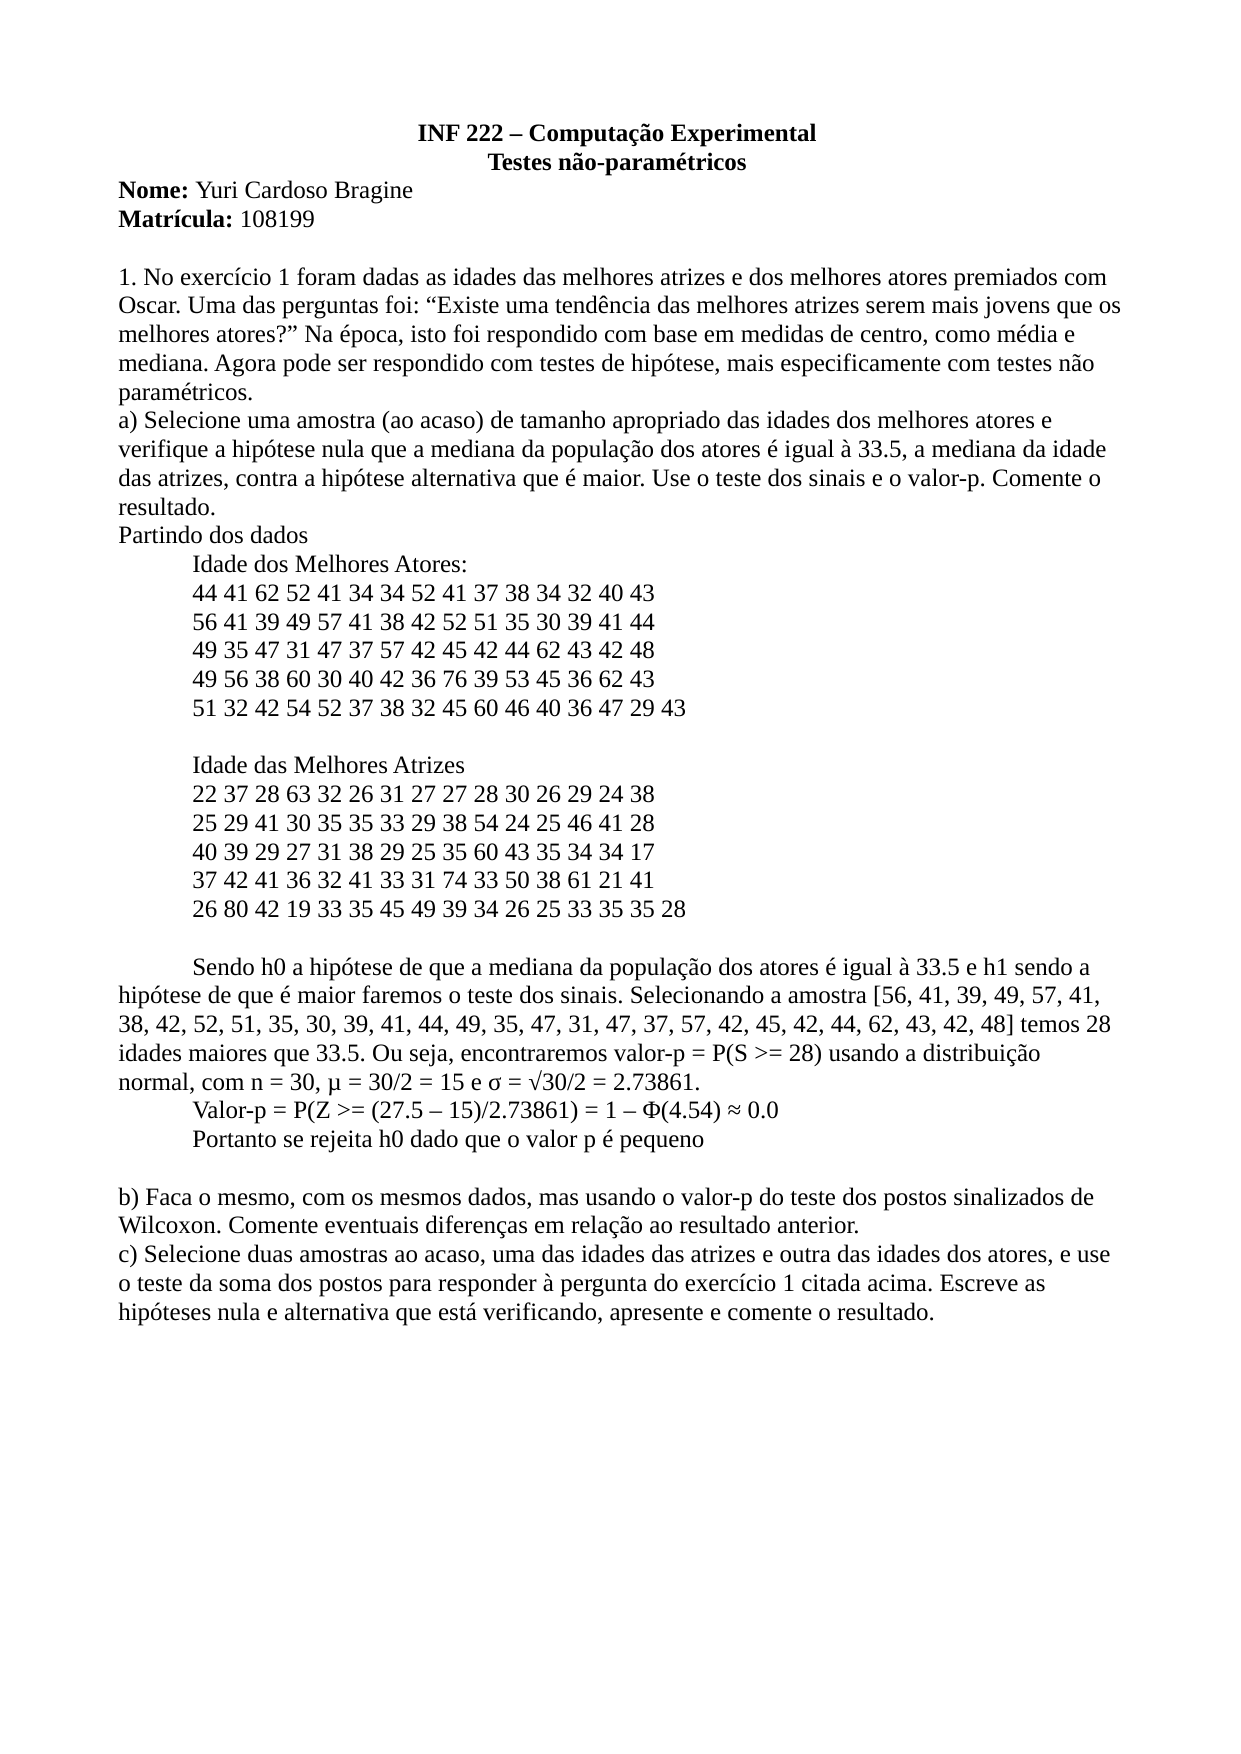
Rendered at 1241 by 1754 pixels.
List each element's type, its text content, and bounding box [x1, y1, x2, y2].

text 26 80 42 19 33 35 45 49 39 34 26 25 33 35 35 28 [118, 894, 1122, 923]
text Idade dos Melhores Atores: [118, 549, 1122, 578]
text 37 42 41 36 32 41 33 31 74 33 50 38 61 21 41 [118, 866, 1122, 894]
text 56 41 39 49 57 41 38 42 52 51 35 30 39 41 44 [118, 607, 1122, 636]
text 49 35 47 31 47 37 57 42 45 42 44 62 43 42 48 [118, 636, 1122, 664]
text 25 29 41 30 35 35 33 29 38 54 24 25 46 41 28 [118, 808, 1122, 837]
text Matrícula: 108199 [118, 204, 1122, 233]
text Portanto se rejeita h0 dado que o valor p é pequeno [118, 1124, 1122, 1153]
text 49 56 38 60 30 40 42 36 76 39 53 45 36 62 43 [118, 664, 1122, 693]
text 1. No exercício 1 foram dadas as idades das melhores atrizes e dos melhores atores premiados com Oscar. Uma das perguntas foi: “Existe uma tendência das melhores atrizes serem mais jovens que os melhores atores?” Na época, isto foi respondido com base em medidas de centro, como média e mediana. Agora pode ser respondido com testes de hipótese, mais especificamente com testes não paramétricos. [118, 262, 1122, 406]
text c) Selecione duas amostras ao acaso, uma das idades das atrizes e outra das idades dos atores, e use o teste da soma dos postos para responder à pergunta do exercício 1 citada acima. Escreve as hipóteses nula e alternativa que está verificando, apresente e comente o resultado. [118, 1239, 1122, 1326]
text b) Faca o mesmo, com os mesmos dados, mas usando o valor-p do teste dos postos sinalizados de Wilcoxon. Comente eventuais diferenças em relação ao resultado anterior. [118, 1182, 1122, 1239]
text INF 222 – Computação Experimental [118, 118, 1122, 147]
text Testes não-paramétricos [118, 147, 1122, 176]
text 22 37 28 63 32 26 31 27 27 28 30 26 29 24 38 [118, 779, 1122, 808]
text Sendo h0 a hipótese de que a mediana da população dos atores é igual à 33.5 e h1 sendo a hipótese de que é maior faremos o teste dos sinais. Selecionando a amostra [56, 41, 39, 49, 57, 41, 38, 42, 52, 51, 35, 30, 39, 41, 44, 49, 35, 47, 31, 47, 37, 57, 42, 45, 42, 44, 62, 43, 42, 48] temos 28 idades maiores que 33.5. Ou seja, encontraremos valor-p = P(S >= 28) usando a distribuição normal, com n = 30, µ = 30/2 = 15 e σ = √30/2 = 2.73861. [118, 952, 1122, 1096]
text a) Selecione uma amostra (ao acaso) de tamanho apropriado das idades dos melhores atores e verifique a hipótese nula que a mediana da população dos atores é igual à 33.5, a mediana da idade das atrizes, contra a hipótese alternativa que é maior. Use o teste dos sinais e o valor-p. Comente o resultado. [118, 406, 1122, 521]
text 40 39 29 27 31 38 29 25 35 60 43 35 34 34 17 [118, 837, 1122, 866]
text Nome: Yuri Cardoso Bragine [118, 176, 1122, 204]
text Valor-p = P(Z >= (27.5 – 15)/2.73861) = 1 – Φ(4.54) ≈ 0.0 [118, 1096, 1122, 1124]
text Idade das Melhores Atrizes [118, 751, 1122, 779]
text 44 41 62 52 41 34 34 52 41 37 38 34 32 40 43 [118, 578, 1122, 607]
text Partindo dos dados [118, 521, 1122, 549]
text 51 32 42 54 52 37 38 32 45 60 46 40 36 47 29 43 [118, 693, 1122, 722]
